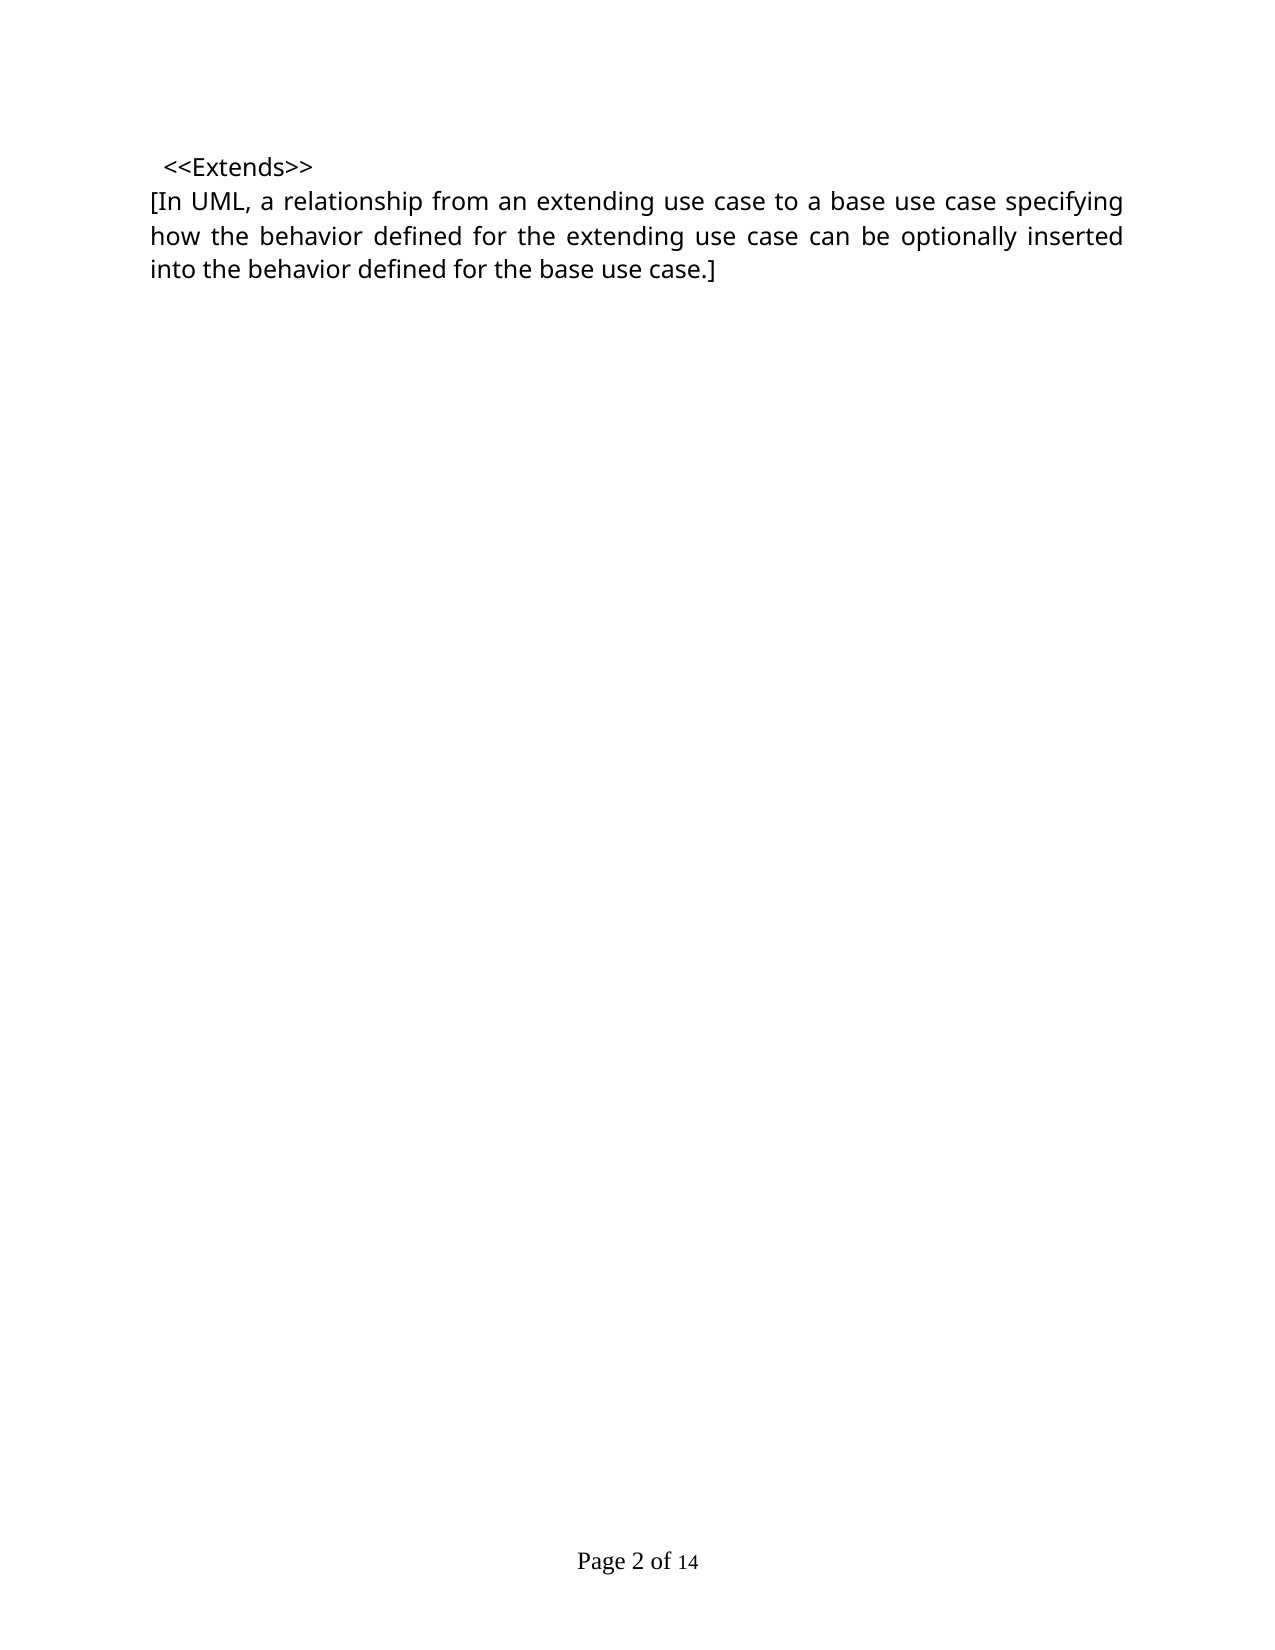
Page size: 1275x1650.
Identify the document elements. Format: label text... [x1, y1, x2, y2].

text [In UML, a relationship from an extending use case to a base use case specifying how the behavior defined for the extending use case can be optionally inserted into the behavior defined for the base use case.] [150, 184, 1125, 286]
text <<Extends>> [150, 150, 1125, 184]
